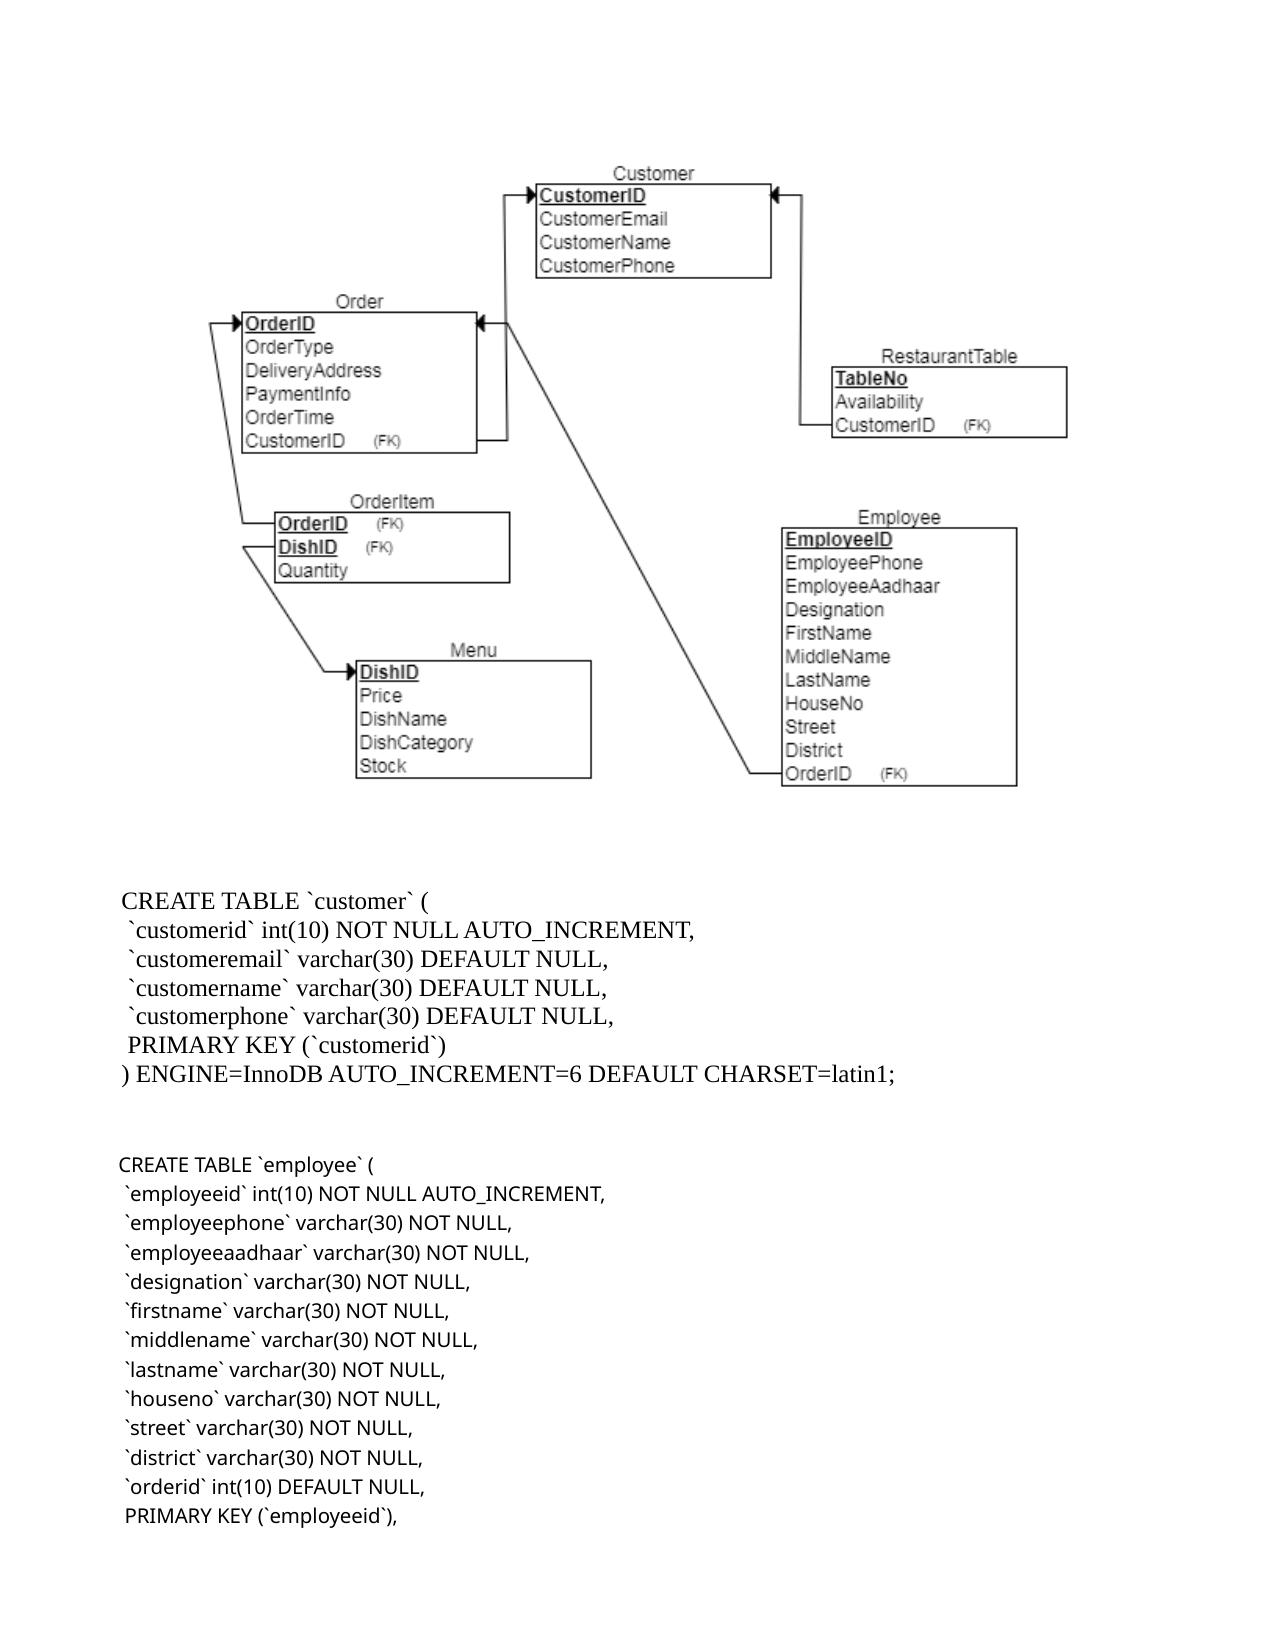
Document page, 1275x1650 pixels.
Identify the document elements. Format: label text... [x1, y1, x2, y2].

text CREATE TABLE `employee` ( `employeeid` int(10) NOT NULL AUTO_INCREMENT, `employeephone` varchar(30) NOT NULL, `employeeaadhaar` varchar(30) NOT NULL, `designation` varchar(30) NOT NULL, `firstname` varchar(30) NOT NULL, `middlename` varchar(30) NOT NULL, `lastname` varchar(30) NOT NULL, `houseno` varchar(30) NOT NULL, `street` varchar(30) NOT NULL, `district` varchar(30) NOT NULL, `orderid` int(10) DEFAULT NULL, PRIMARY KEY (`employeeid`), [118, 1151, 1157, 1529]
table_header CREATE TABLE `customer` ( `customerid` int(10) NOT NULL AUTO_INCREMENT, `customeremail` varchar(30) DEFAULT NULL, `customername` varchar(30) DEFAULT NULL, `customerphone` varchar(30) DEFAULT NULL, PRIMARY KEY (`customerid`) ) ENGINE=InnoDB AUTO_INCREMENT=6 DEFAULT CHARSET=latin1; [118, 884, 931, 1109]
picture [168, 118, 1107, 826]
